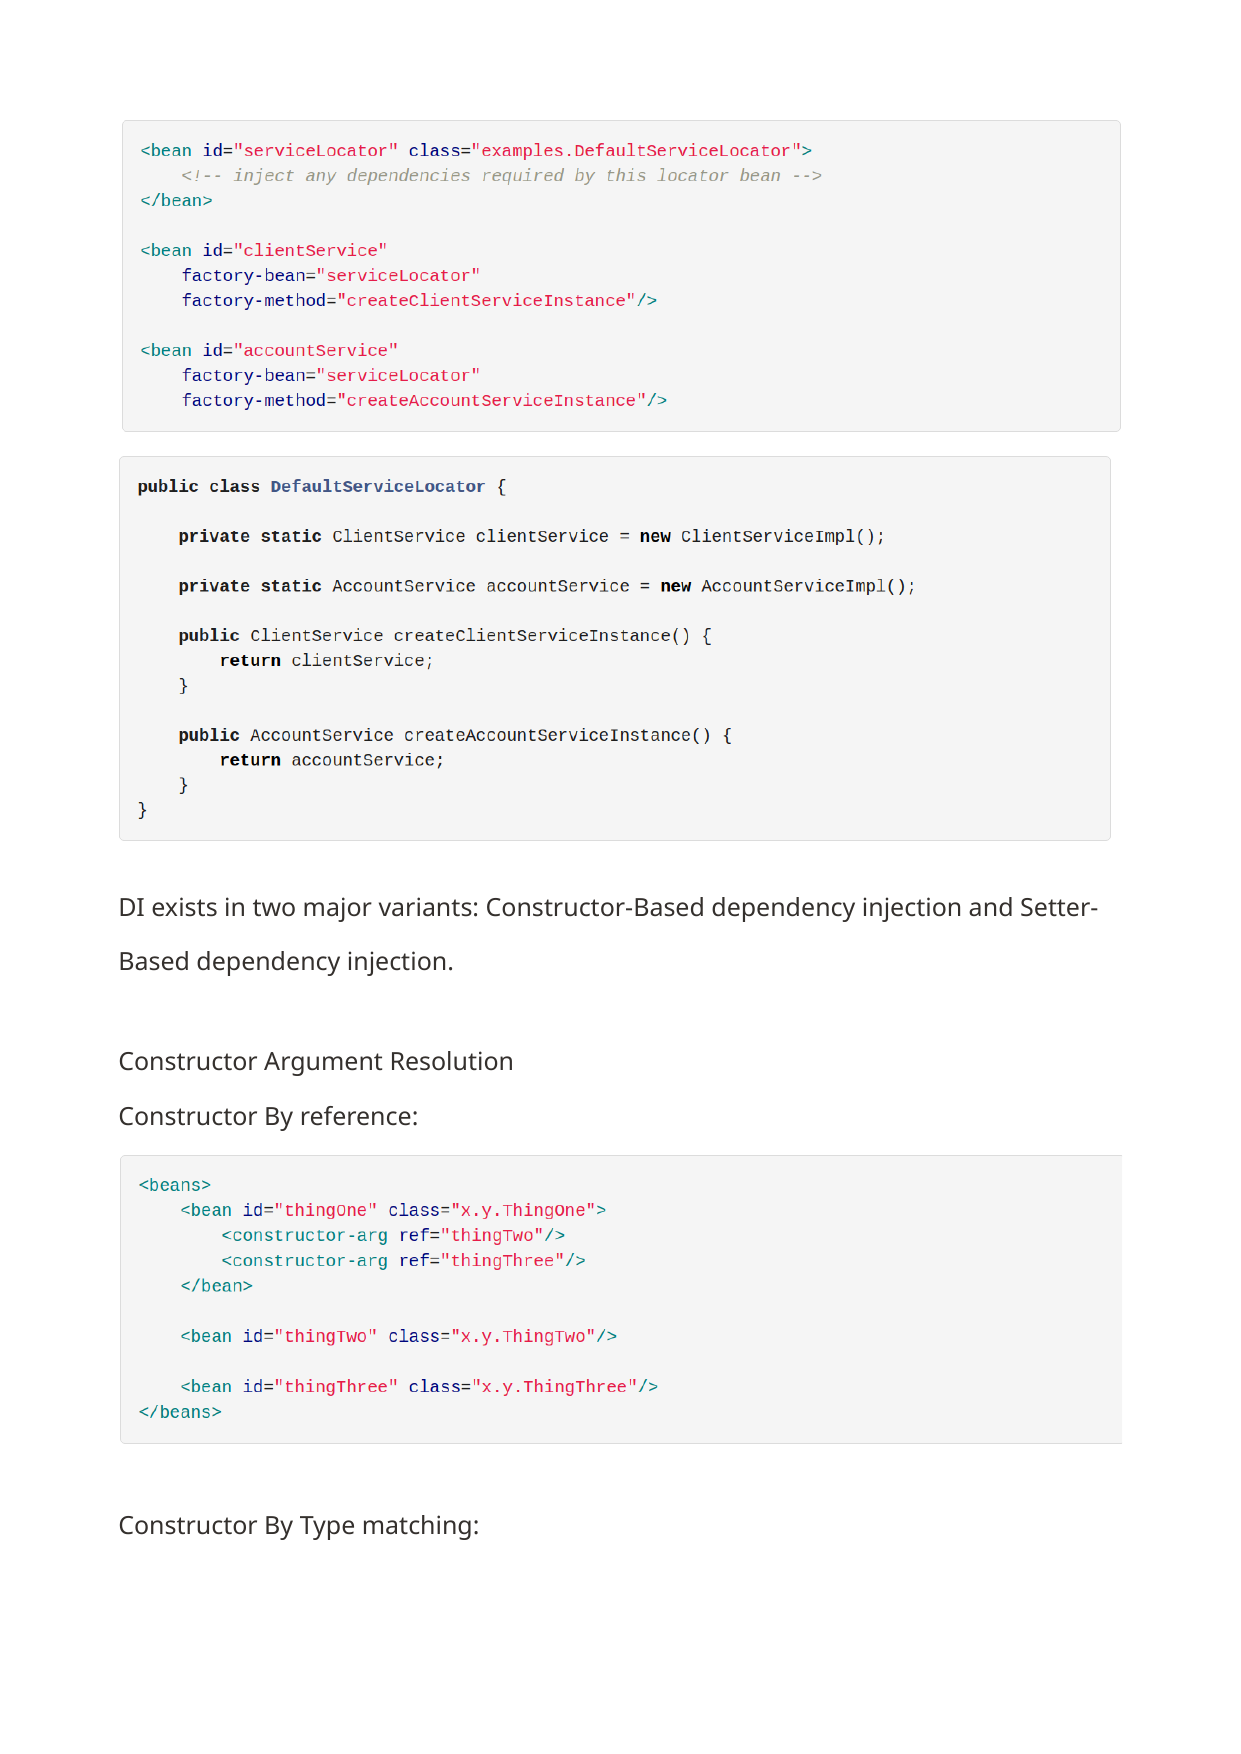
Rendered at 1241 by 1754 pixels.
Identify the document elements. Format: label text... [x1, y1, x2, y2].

text Constructor Argument Resolution [118, 1044, 1122, 1078]
text Constructor By reference: [118, 1098, 1122, 1133]
text Constructor By Type matching: [118, 1508, 1122, 1542]
text DI exists in two major variants: Constructor-Based dependency injection and Setter-Based dependency injection. [118, 889, 1122, 978]
picture [112, 448, 1117, 844]
picture [118, 1153, 1123, 1445]
picture [118, 118, 1123, 435]
